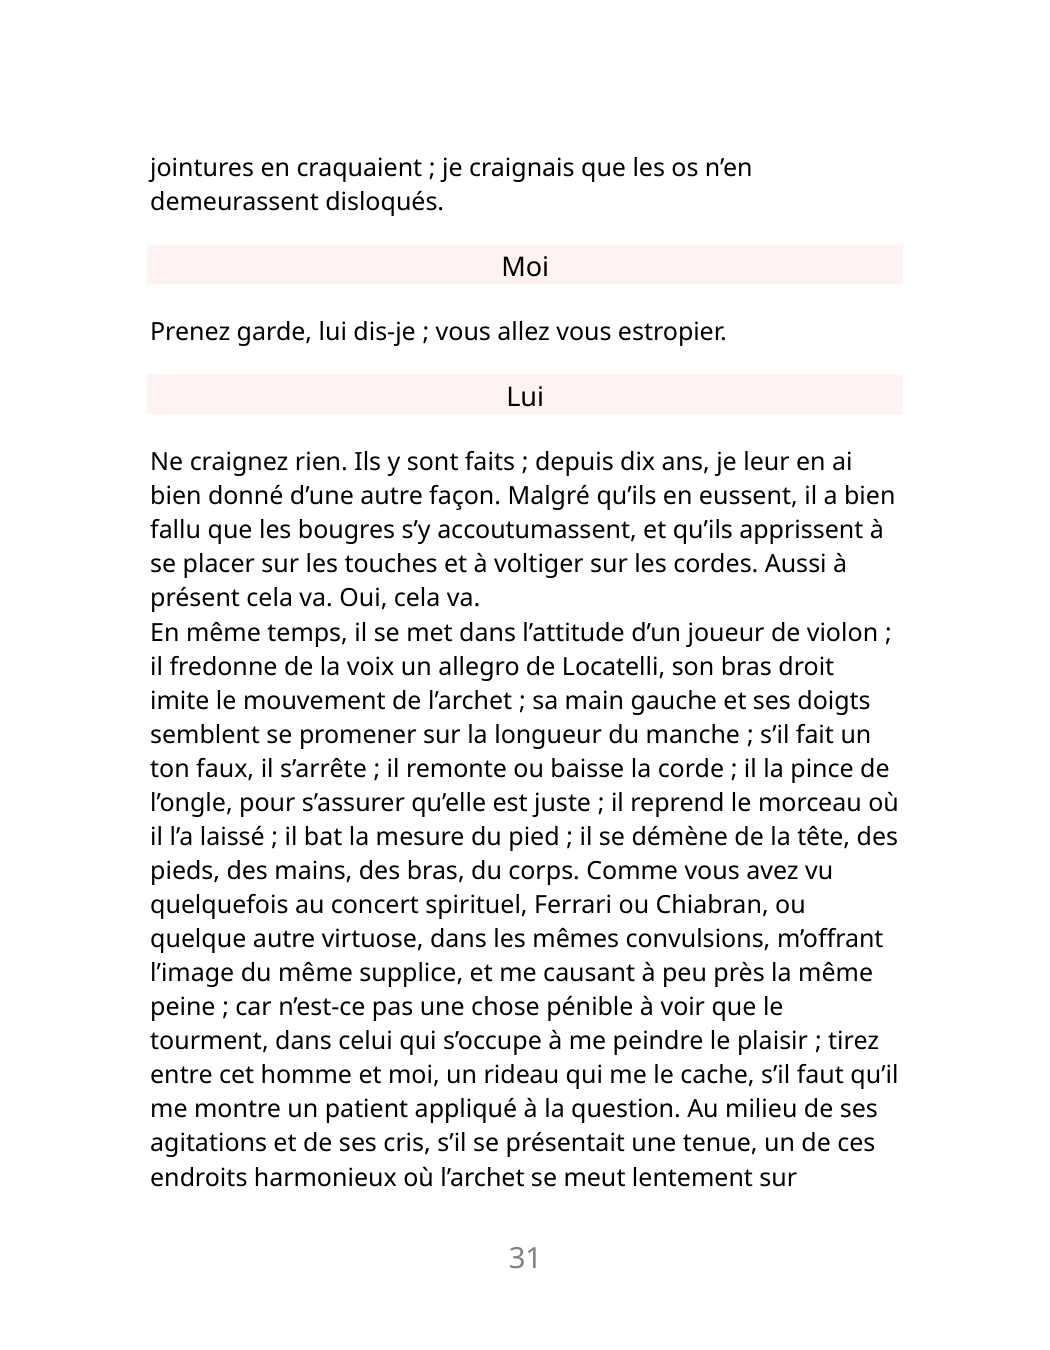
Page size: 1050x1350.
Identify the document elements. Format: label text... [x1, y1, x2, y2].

text jointures en craquaient ; je craignais que les os n’en demeurassent disloqués. [150, 150, 900, 218]
text Prenez garde, lui dis-je ; vous allez vous estropier. [150, 314, 900, 348]
text Moi [147, 245, 903, 284]
text En même temps, il se met dans l’attitude d’un joueur de violon ; il fredonne de la voix un allegro de Locatelli, son bras droit imite le mouvement de l’archet ; sa main gauche et ses doigts semblent se promener sur la longueur du manche ; s’il fait un ton faux, il s’arrête ; il remonte ou baisse la corde ; il la pince de l’ongle, pour s’assurer qu’elle est juste ; il reprend le morceau où il l’a laissé ; il bat la mesure du pied ; il se démène de la tête, des pieds, des mains, des bras, du corps. Comme vous avez vu quelquefois au concert spirituel, Ferrari ou Chiabran, ou quelque autre virtuose, dans les mêmes convulsions, m’offrant l’image du même supplice, et me causant à peu près la même peine ; car n’est-ce pas une chose pénible à voir que le tourment, dans celui qui s’occupe à me peindre le plaisir ; tirez entre cet homme et moi, un rideau qui me le cache, s’il faut qu’il me montre un patient appliqué à la question. Au milieu de ses agitations et de ses cris, s’il se présentait une tenue, un de ces endroits harmonieux où l’archet se meut lentement sur [150, 614, 900, 1193]
text Lui [147, 374, 903, 414]
text Ne craignez rien. Ils y sont faits ; depuis dix ans, je leur en ai bien donné d’une autre façon. Malgré qu’ils en eussent, il a bien fallu que les bougres s’y accoutumassent, et qu’ils apprissent à se placer sur les touches et à voltiger sur les cordes. Aussi à présent cela va. Oui, cela va. [150, 444, 900, 614]
